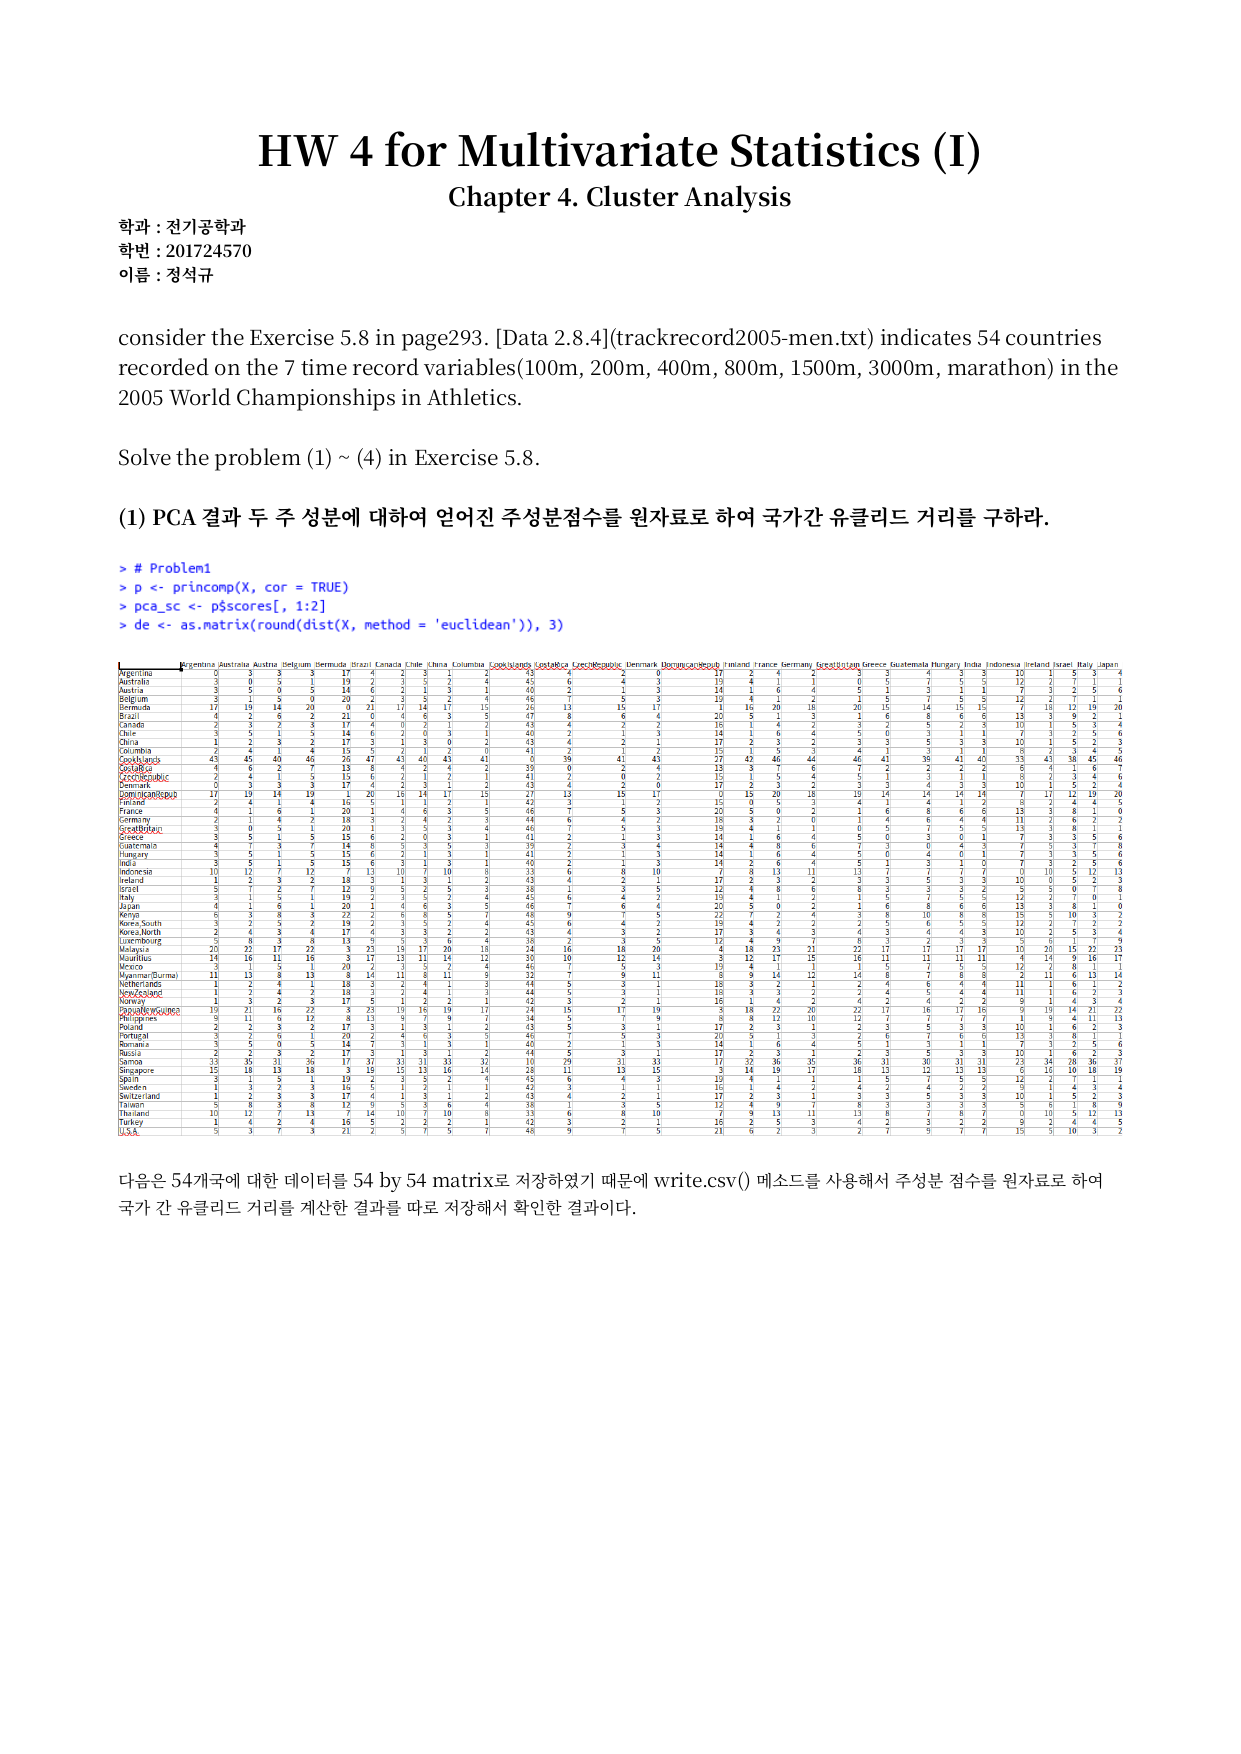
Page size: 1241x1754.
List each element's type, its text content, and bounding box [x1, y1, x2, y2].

text 다음은 54개국에 대한 데이터를 54 by 54 matrix로 저장하였기 때문에 write.csv() 메소드를 사용해서 주성분 점수를 원자료로 하여 국가 간 유클리드 거리를 계산한 결과를 따로 저장해서 확인한 결과이다. [118, 1166, 1122, 1220]
text Chapter 4. Cluster Analysis [118, 178, 1122, 214]
picture [118, 561, 1123, 633]
text 학과 : 전기공학과 [118, 214, 1122, 238]
text Solve the problem (1) ~ (4) in Exercise 5.8. [118, 441, 1122, 471]
text (1) PCA 결과 두 주 성분에 대하여 얻어진 주성분점수를 원자료로 하여 국가간 유클리드 거리를 구하라. [118, 501, 1122, 531]
picture [118, 662, 1123, 1136]
text 학번 : 201724570 [118, 238, 1122, 262]
text 이름 : 정석규 [118, 262, 1122, 286]
text HW 4 for Multivariate Statistics (I) [118, 118, 1122, 178]
text consider the Exercise 5.8 in page293. [Data 2.8.4](trackrecord2005-men.txt) indicates 54 countries recorded on the 7 time record variables(100m, 200m, 400m, 800m, 1500m, 3000m, marathon) in the 2005 World Championships in Athletics. [118, 322, 1122, 411]
